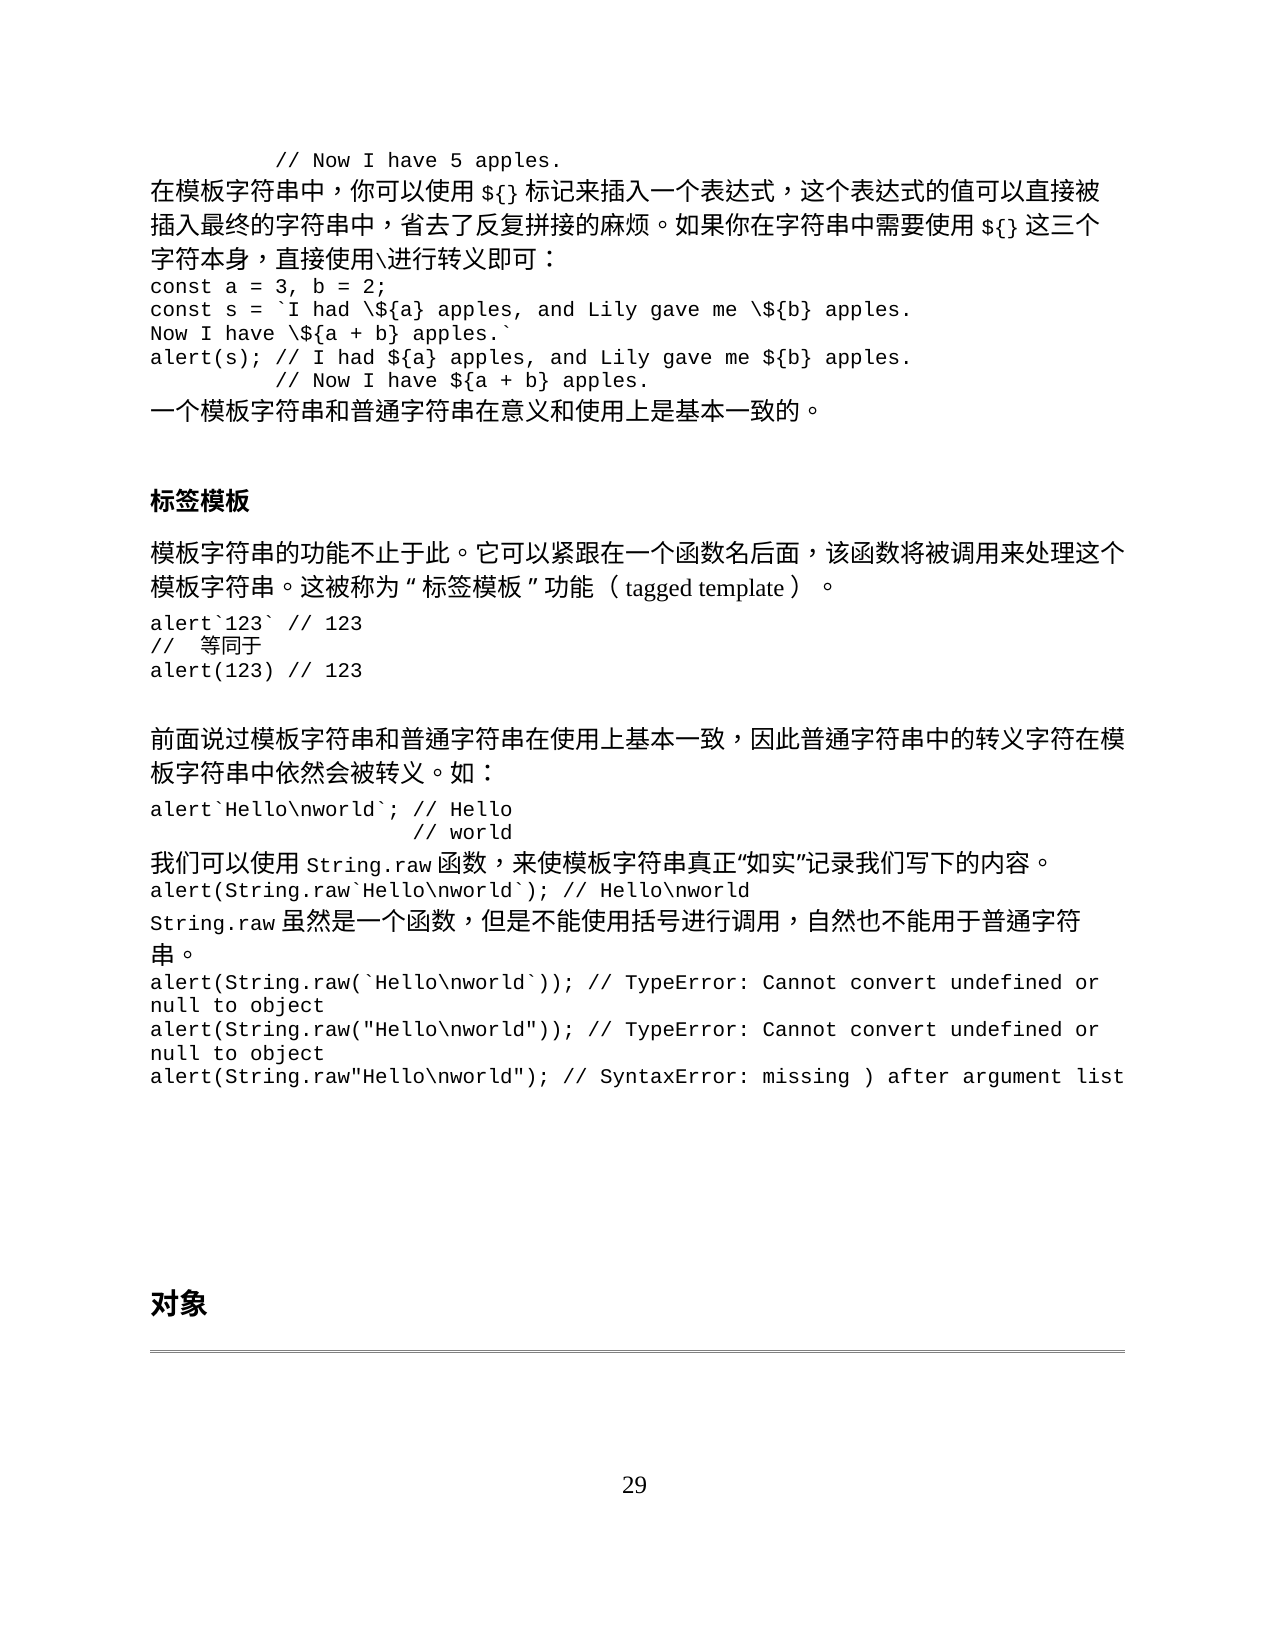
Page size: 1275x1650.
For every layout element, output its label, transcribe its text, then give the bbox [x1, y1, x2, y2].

text // Now I have ${a + b} apples. [150, 370, 1125, 394]
text alert(String.raw("Hello\nworld")); // TypeError: Cannot convert undefined or null to object [150, 1019, 1125, 1066]
text String.raw 虽然是一个函数，但是不能使用括号进行调用，自然也不能用于普通字符串。 [150, 903, 1125, 972]
text 在模板字符串中，你可以使用 ${} 标记来插入一个表达式，这个表达式的值可以直接被插入最终的字符串中，省去了反复拼接的麻烦。如果你在字符串中需要使用 ${} 这三个字符本身，直接使用\进行转义即可： [150, 174, 1125, 276]
text 标签模板 [150, 484, 1125, 518]
text 前面说过模板字符串和普通字符串在使用上基本一致，因此普通字符串中的转义字符在模板字符串中依然会被转义。如： [150, 721, 1125, 789]
text alert(String.raw(`Hello\nworld`)); // TypeError: Cannot convert undefined or null to object [150, 972, 1125, 1019]
text alert(String.raw"Hello\nworld"); // SyntaxError: missing ) after argument list [150, 1066, 1125, 1090]
text Now I have \${a + b} apples.` [150, 323, 1125, 347]
text const s = `I had \${a} apples, and Lily gave me \${b} apples. [150, 299, 1125, 323]
text // world [150, 822, 1125, 846]
text // 等同于 [150, 636, 1125, 660]
text 一个模板字符串和普通字符串在意义和使用上是基本一致的。 [150, 394, 1125, 428]
text 我们可以使用 String.raw 函数，来使模板字符串真正“如实”记录我们写下的内容。 [150, 846, 1125, 880]
text const a = 3, b = 2; [150, 276, 1125, 299]
subtitle 对象 [150, 1284, 1125, 1323]
text alert(123) // 123 [150, 660, 1125, 684]
text alert(String.raw`Hello\nworld`); // Hello\nworld [150, 880, 1125, 903]
text 模板字符串的功能不止于此。它可以紧跟在一个函数名后面，该函数将被调用来处理这个模板字符串。这被称为 “ 标签模板 ” 功能（ tagged template ）。 [150, 536, 1125, 604]
text alert(s); // I had ${a} apples, and Lily gave me ${b} apples. [150, 347, 1125, 370]
text alert`Hello\nworld`; // Hello [150, 798, 1125, 822]
text // Now I have 5 apples. [150, 150, 1125, 174]
text alert`123` // 123 [150, 613, 1125, 636]
